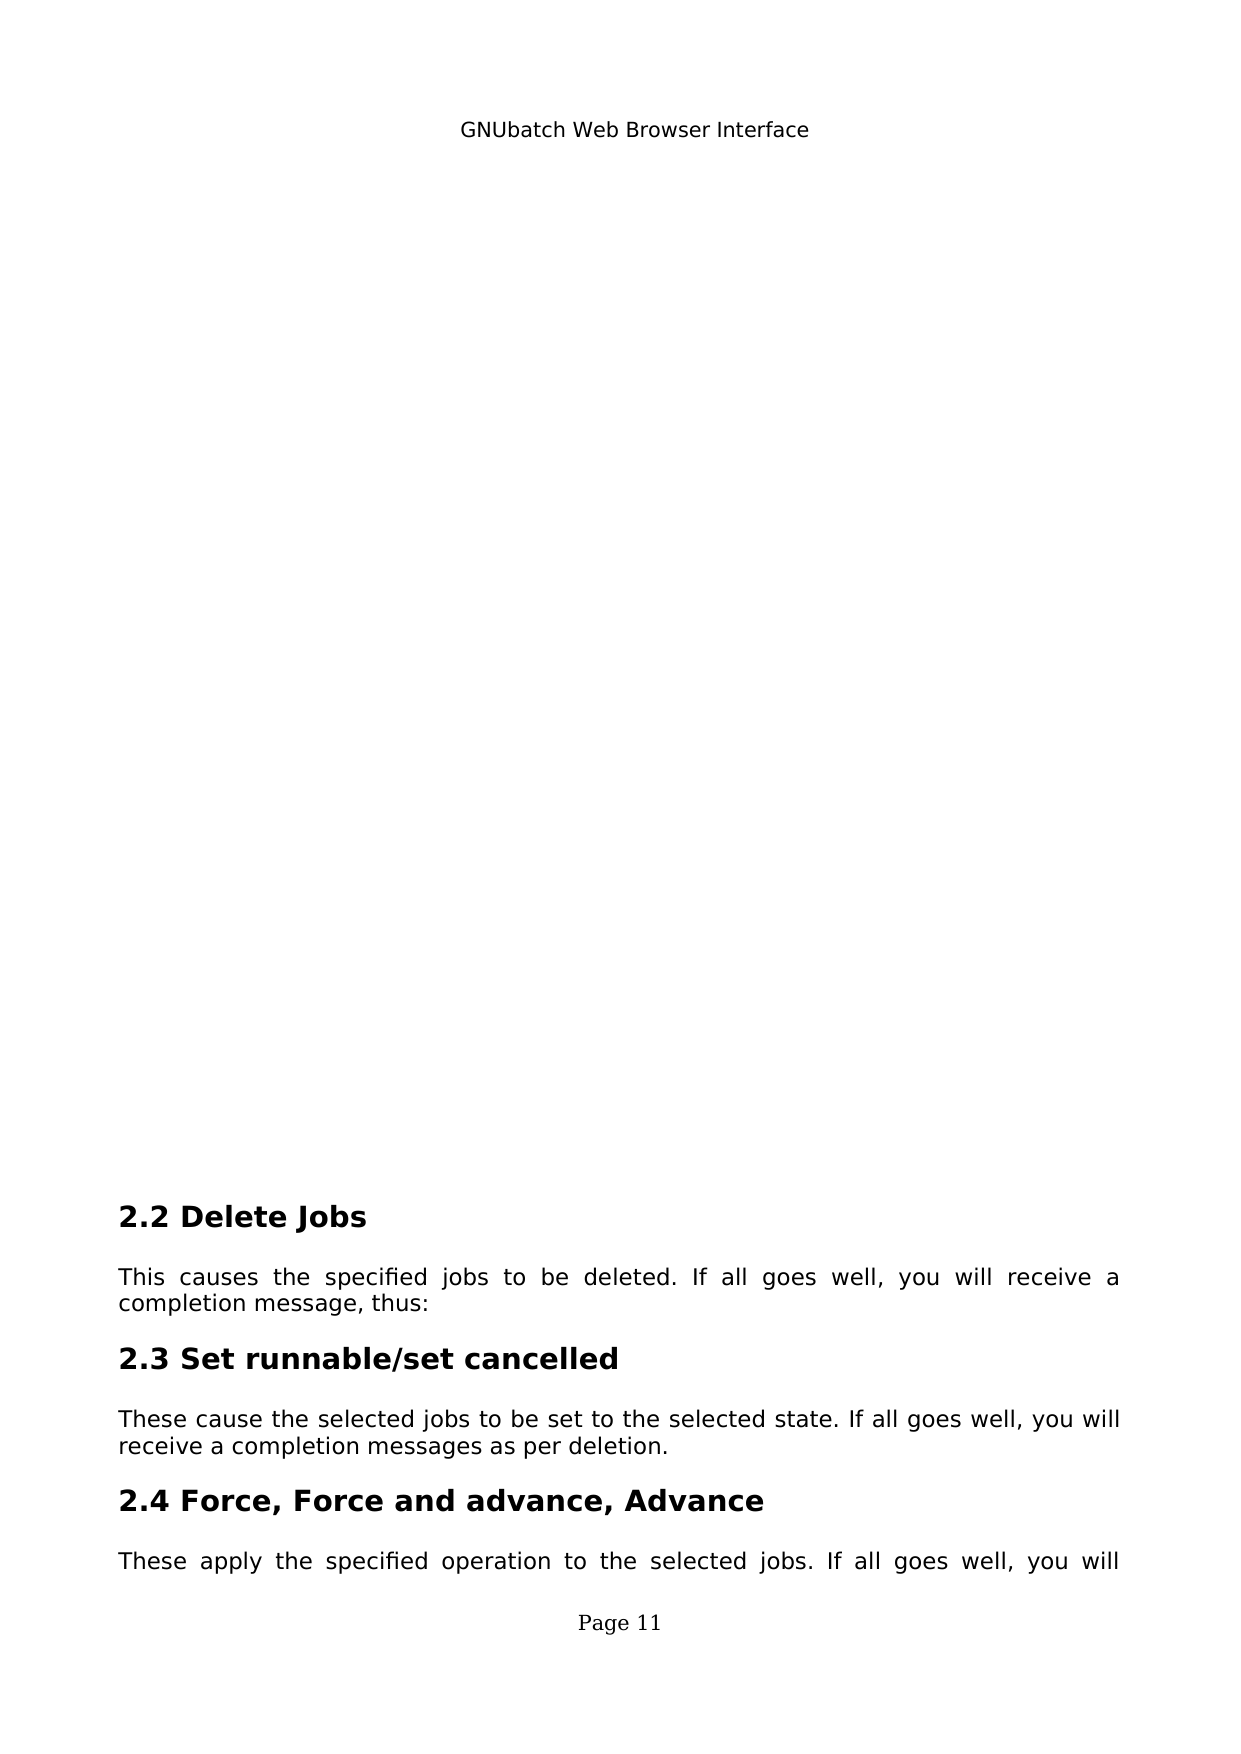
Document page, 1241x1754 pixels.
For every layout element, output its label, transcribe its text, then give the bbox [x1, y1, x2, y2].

text This causes the specified jobs to be deleted. If all goes well, you will receive a completion message, thus: [118, 1264, 1122, 1317]
subtitle Set runnable/set cancelled [118, 1342, 1122, 1377]
subtitle Force, Force and advance, Advance [118, 1484, 1122, 1519]
text These cause the selected jobs to be set to the selected state. If all goes well, you will receive a completion messages as per deletion. [118, 1406, 1122, 1459]
subtitle Delete Jobs [118, 172, 1122, 1234]
text These apply the specified operation to the selected jobs. If all goes well, you will [118, 1548, 1122, 1575]
